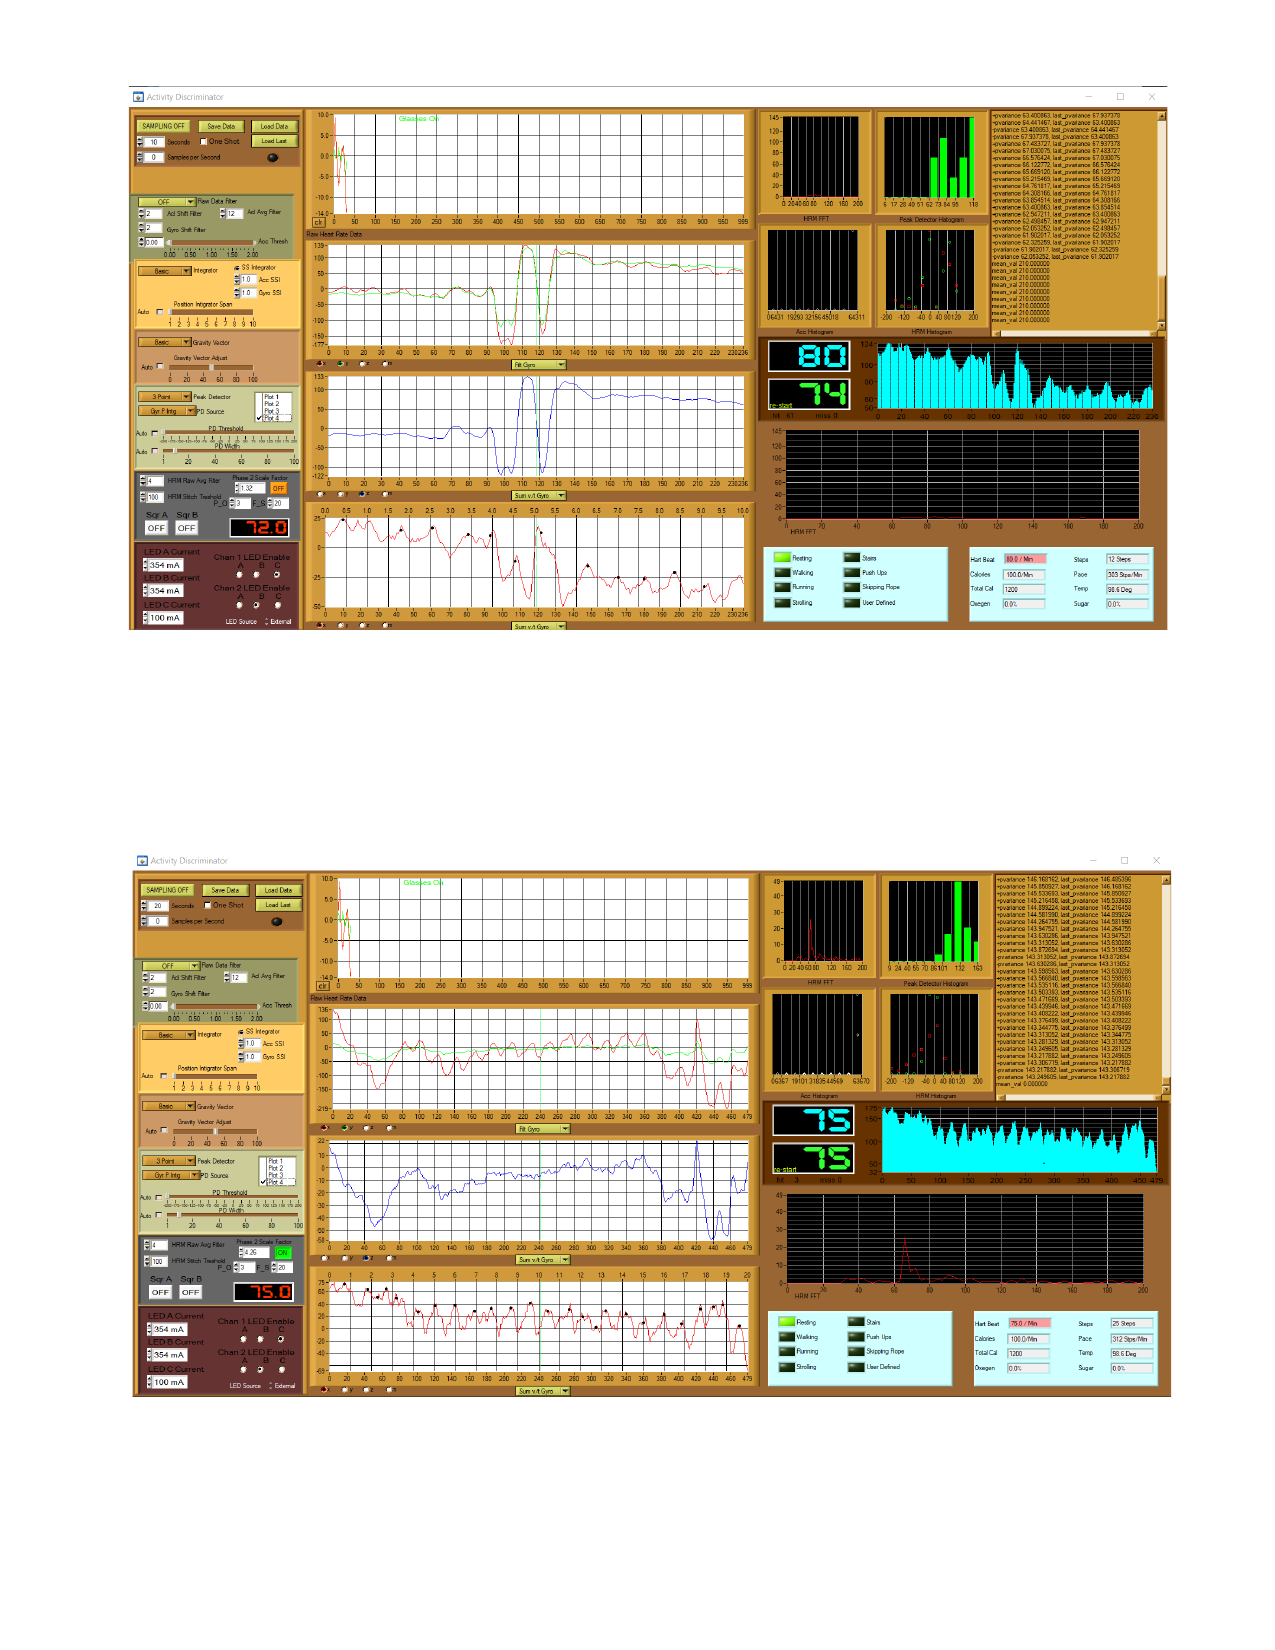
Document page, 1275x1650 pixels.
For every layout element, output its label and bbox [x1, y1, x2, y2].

picture [128, 86, 1168, 630]
picture [132, 853, 1172, 1397]
